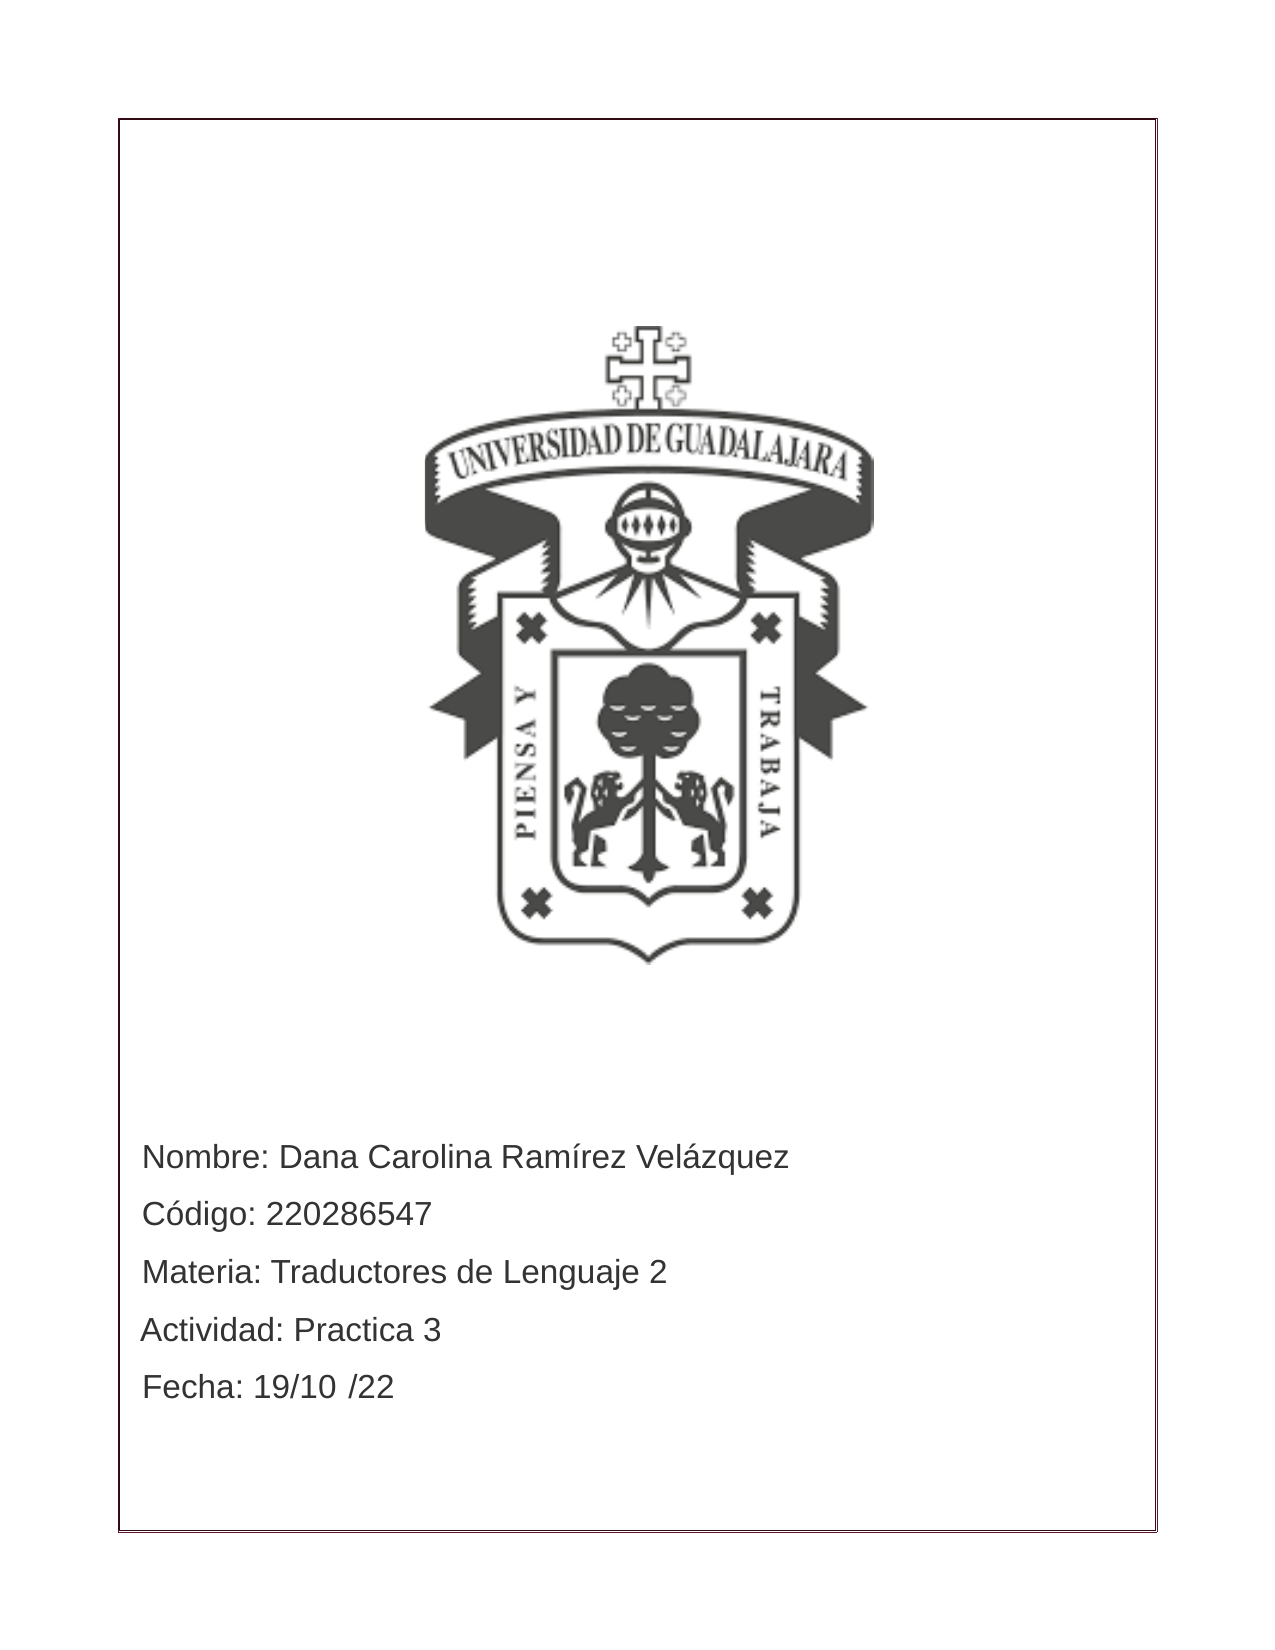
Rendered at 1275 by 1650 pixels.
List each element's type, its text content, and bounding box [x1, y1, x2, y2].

text [1158, 1137, 1217, 1175]
text Código: 220286547 [123, 1194, 1155, 1233]
text Actividad: Practica 3 [123, 1309, 1155, 1348]
text [1158, 1194, 1217, 1233]
text Fecha: 19/10 /22 [142, 1367, 1124, 1406]
text [1158, 1252, 1217, 1290]
picture [424, 326, 874, 965]
text Materia: Traductores de Lenguaje 2 [123, 1252, 1155, 1290]
text Nombre: Dana Carolina Ramírez Velázquez [123, 1137, 1155, 1175]
text [1158, 1309, 1217, 1348]
